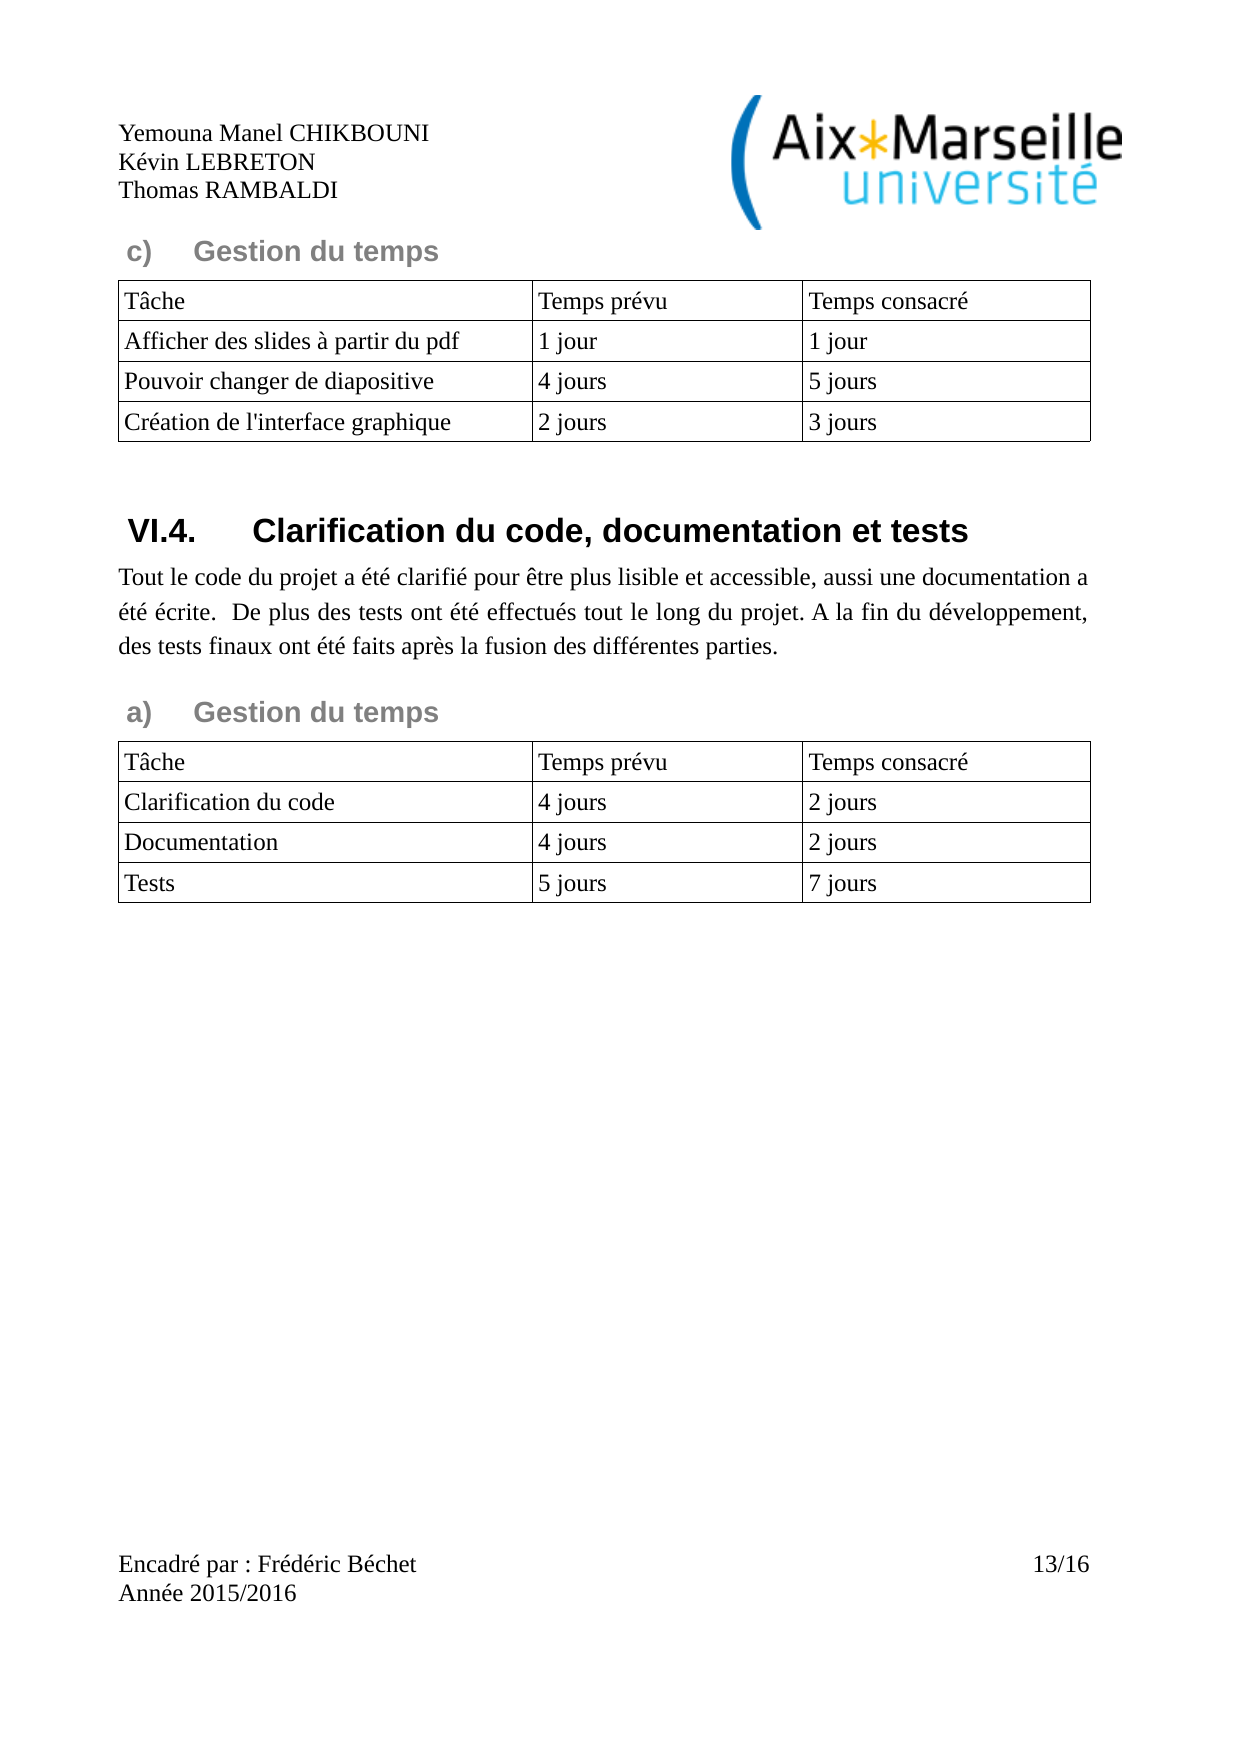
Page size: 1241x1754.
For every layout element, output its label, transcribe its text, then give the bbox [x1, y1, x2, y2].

table_cell 4 jours [533, 823, 802, 862]
table_cell 5 jours [803, 362, 1090, 401]
table_header Temps prévu [533, 742, 802, 781]
subtitle Gestion du temps [118, 695, 1089, 728]
table_header Temps consacré [803, 281, 1090, 320]
table_cell Documentation [119, 823, 532, 862]
table_cell 2 jours [803, 823, 1090, 862]
table_cell 1 jour [533, 321, 802, 361]
table_cell 4 jours [533, 782, 802, 822]
table_cell Création de l'interface graphique [119, 402, 532, 441]
table_cell 3 jours [803, 402, 1090, 441]
table_cell 2 jours [803, 782, 1090, 822]
text Tout le code du projet a été clarifié pour être plus lisible et accessible, aussi une documentation a été écrite. De plus des tests ont été effectués tout le long du projet. A la fin du développement, des tests finaux ont été faits après la fusion des différentes parties. [118, 562, 1089, 660]
picture [731, 95, 1122, 230]
table_header Temps prévu [533, 281, 802, 320]
table_cell 2 jours [533, 402, 802, 441]
table_header Tâche [119, 742, 532, 781]
subtitle Clarification du code, documentation et tests [118, 511, 1089, 550]
subtitle Gestion du temps [118, 234, 1089, 267]
table_cell Clarification du code [119, 782, 532, 822]
table_cell 4 jours [533, 362, 802, 401]
table_cell 5 jours [533, 863, 802, 902]
table_cell 1 jour [803, 321, 1090, 361]
table_cell 7 jours [803, 863, 1090, 902]
table_cell Tests [119, 863, 532, 902]
table_header Tâche [119, 281, 532, 320]
table_cell Pouvoir changer de diapositive [119, 362, 532, 401]
table_cell Afficher des slides à partir du pdf [119, 321, 532, 361]
table_header Temps consacré [803, 742, 1090, 781]
